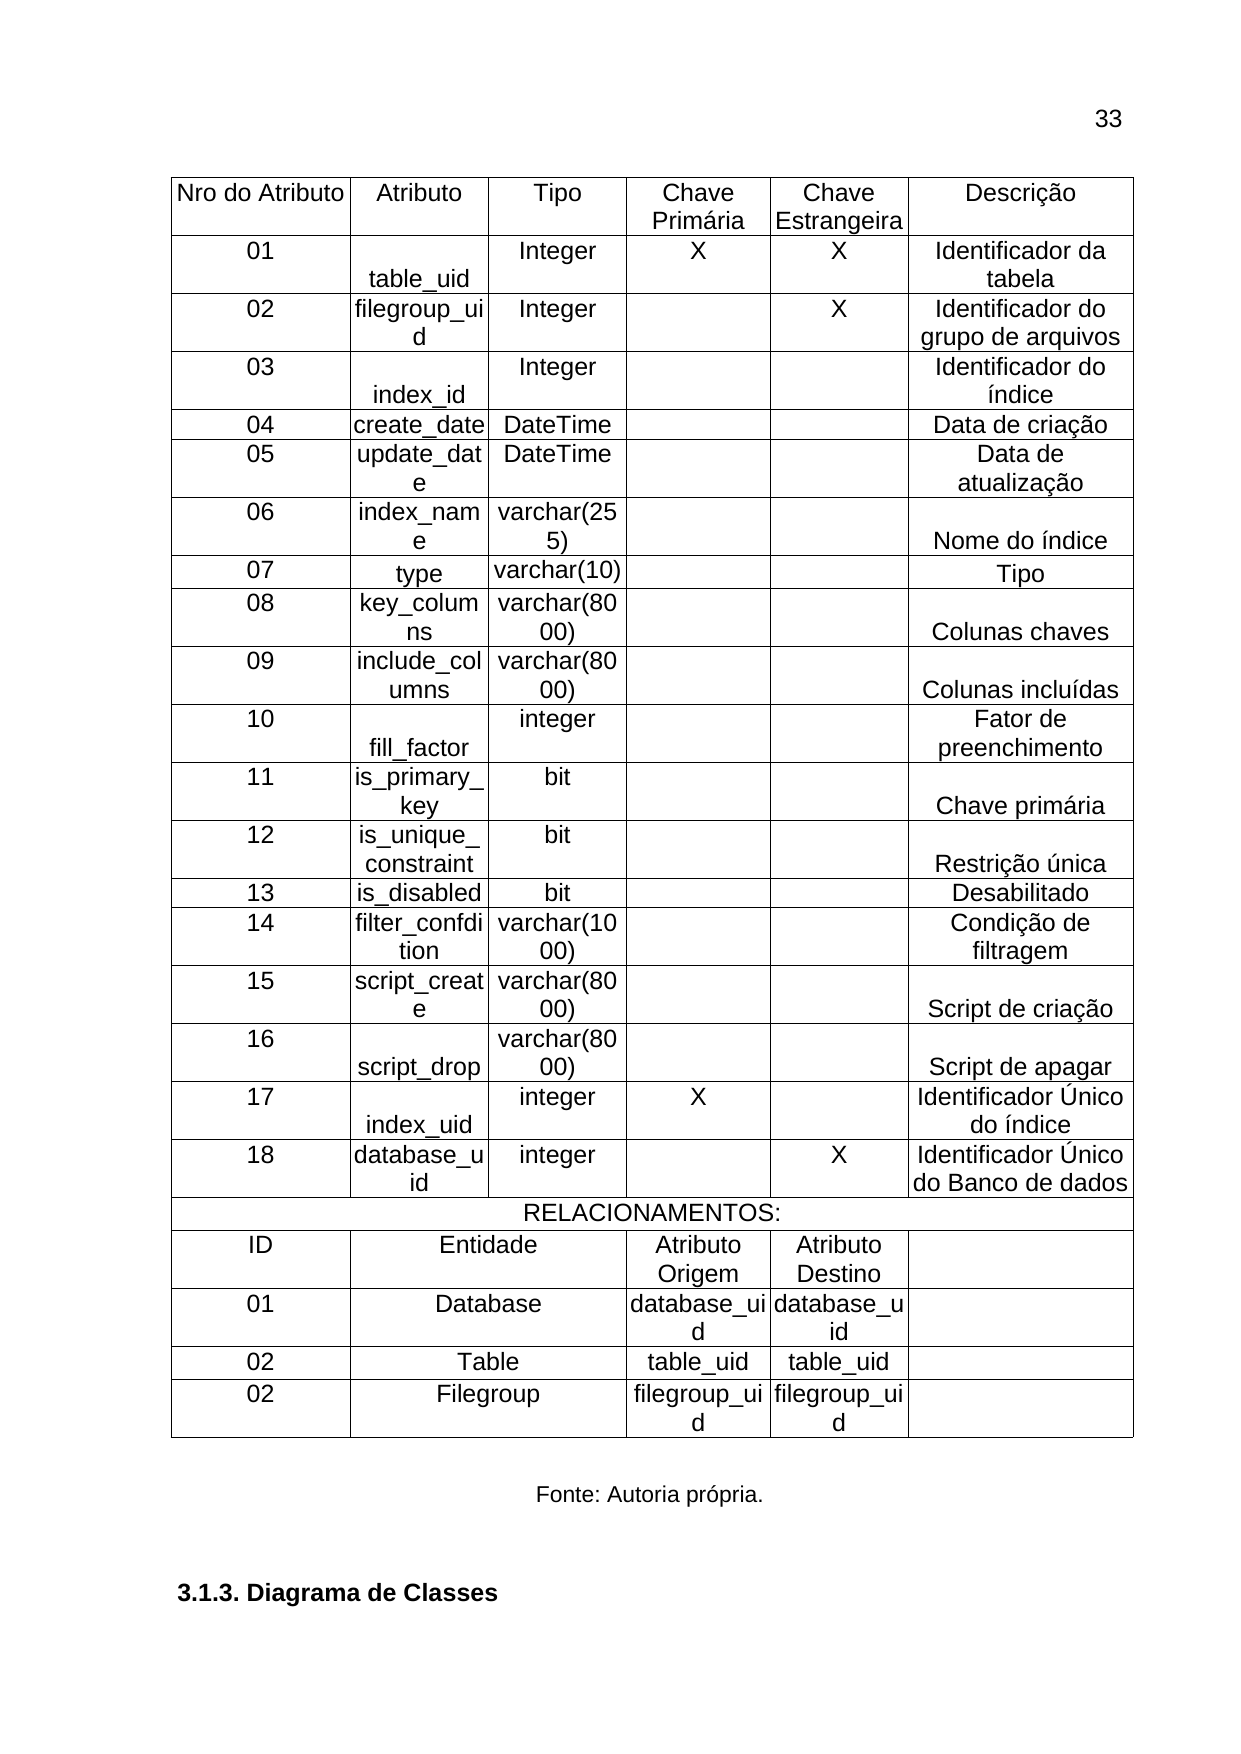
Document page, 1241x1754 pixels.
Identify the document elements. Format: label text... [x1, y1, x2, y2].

table_cell [627, 410, 770, 439]
table_cell database_uid [771, 1289, 908, 1346]
table_cell type [351, 556, 488, 587]
table_cell Colunas incluídas [909, 647, 1133, 703]
table_cell [627, 705, 770, 762]
table_cell [627, 647, 770, 703]
table_cell Integer [489, 236, 626, 293]
table_cell X [771, 294, 908, 351]
table_cell filegroup_uid [351, 294, 488, 351]
table_cell index_name [351, 498, 488, 555]
table_cell [627, 556, 770, 587]
table_cell 11 [172, 763, 350, 819]
table_cell [627, 908, 770, 965]
table_cell table_uid [627, 1347, 770, 1379]
table_cell create_date [351, 410, 488, 439]
table_cell table_uid [771, 1347, 908, 1379]
table_cell 02 [172, 1380, 350, 1437]
table_cell integer [489, 1140, 626, 1197]
subtitle 3.1.3. Diagrama de Classes [177, 1577, 1122, 1606]
table_cell Script de apagar [909, 1024, 1133, 1081]
table_cell database_uid [627, 1289, 770, 1346]
table_cell Chave Estrangeira [771, 178, 908, 235]
table_cell [627, 589, 770, 646]
table_cell Tipo [489, 178, 626, 235]
table_cell Atributo Destino [771, 1231, 908, 1288]
table_cell bit [489, 879, 626, 907]
table_cell [771, 966, 908, 1023]
table_cell 09 [172, 647, 350, 703]
table_cell include_columns [351, 647, 488, 703]
table_cell integer [489, 1082, 626, 1139]
table_cell varchar(10) [489, 556, 626, 587]
table_cell 05 [172, 440, 350, 497]
table_cell 03 [172, 352, 350, 409]
table_cell Integer [489, 352, 626, 409]
table_cell [627, 1140, 770, 1197]
table_cell [771, 908, 908, 965]
table_cell update_date [351, 440, 488, 497]
table_cell 08 [172, 589, 350, 646]
table_cell Integer [489, 294, 626, 351]
table_cell [909, 1231, 1133, 1288]
table_cell filegroup_uid [627, 1380, 770, 1437]
table_cell Entidade [351, 1231, 626, 1288]
table_cell Identificador do índice [909, 352, 1133, 409]
table_cell [627, 294, 770, 351]
table_cell 06 [172, 498, 350, 555]
table_cell Database [351, 1289, 626, 1346]
table_cell [771, 879, 908, 907]
table_cell varchar(8000) [489, 647, 626, 703]
table_cell is_disabled [351, 879, 488, 907]
table_cell Identificador do grupo de arquivos [909, 294, 1133, 351]
table_cell [771, 440, 908, 497]
table_cell 04 [172, 410, 350, 439]
table_cell Colunas chaves [909, 589, 1133, 646]
table_cell varchar(8000) [489, 966, 626, 1023]
table_cell 18 [172, 1140, 350, 1197]
table_cell [771, 589, 908, 646]
table_cell [909, 1347, 1133, 1379]
table_cell varchar(8000) [489, 1024, 626, 1081]
table_cell Chave Primária [627, 178, 770, 235]
table_cell database_uid [351, 1140, 488, 1197]
table_cell 13 [172, 879, 350, 907]
table_cell [627, 763, 770, 819]
table_cell key_columns [351, 589, 488, 646]
table_cell [771, 763, 908, 819]
table_cell [909, 1289, 1133, 1346]
table_cell [771, 647, 908, 703]
table_cell 15 [172, 966, 350, 1023]
table_cell [627, 352, 770, 409]
table_cell 01 [172, 236, 350, 293]
table_cell table_uid [351, 236, 488, 293]
table_cell is_primary_key [351, 763, 488, 819]
table_cell index_id [351, 352, 488, 409]
table_cell bit [489, 763, 626, 819]
table_cell Data de criação [909, 410, 1133, 439]
table_cell [771, 1024, 908, 1081]
table_cell X [627, 1082, 770, 1139]
table_cell integer [489, 705, 626, 762]
table_cell varchar(8000) [489, 589, 626, 646]
table_cell RELACIONAMENTOS: [172, 1198, 1133, 1230]
table_cell 02 [172, 294, 350, 351]
table_cell Script de criação [909, 966, 1133, 1023]
table_cell filegroup_uid [771, 1380, 908, 1437]
table_cell [627, 966, 770, 1023]
table_cell Tipo [909, 556, 1133, 587]
table_cell filter_confdition [351, 908, 488, 965]
table_cell Atributo [351, 178, 488, 235]
table_cell [627, 1024, 770, 1081]
table_cell Identificador da tabela [909, 236, 1133, 293]
table_cell 17 [172, 1082, 350, 1139]
table_cell DateTime [489, 410, 626, 439]
table_cell Data de atualização [909, 440, 1133, 497]
table_cell 12 [172, 821, 350, 878]
table_cell X [771, 1140, 908, 1197]
table_cell Identificador Único do Banco de dados [909, 1140, 1133, 1197]
table_cell is_unique_constraint [351, 821, 488, 878]
table_cell 01 [172, 1289, 350, 1346]
table_cell Table [351, 1347, 626, 1379]
table_cell ID [172, 1231, 350, 1288]
table_cell Filegroup [351, 1380, 626, 1437]
table_cell Nro do Atributo [172, 178, 350, 235]
table_cell Descrição [909, 178, 1133, 235]
table_cell Desabilitado [909, 879, 1133, 907]
table_cell 07 [172, 556, 350, 587]
table_cell varchar(1000) [489, 908, 626, 965]
table_cell fill_factor [351, 705, 488, 762]
table_cell [771, 410, 908, 439]
table_cell DateTime [489, 440, 626, 497]
table_cell [627, 879, 770, 907]
table_cell varchar(255) [489, 498, 626, 555]
table_cell [909, 1380, 1133, 1437]
table_cell Restrição única [909, 821, 1133, 878]
table_cell [771, 821, 908, 878]
table_cell [771, 352, 908, 409]
table_cell Condição de filtragem [909, 908, 1133, 965]
table_cell [771, 705, 908, 762]
table_cell index_uid [351, 1082, 488, 1139]
table_cell script_create [351, 966, 488, 1023]
table_cell [771, 498, 908, 555]
table_cell Atributo Origem [627, 1231, 770, 1288]
table_cell [771, 556, 908, 587]
table_cell 14 [172, 908, 350, 965]
table_cell [771, 1082, 908, 1139]
table_cell 10 [172, 705, 350, 762]
table_cell [627, 498, 770, 555]
table_cell X [627, 236, 770, 293]
table_cell X [771, 236, 908, 293]
table_cell 16 [172, 1024, 350, 1081]
table_cell 02 [172, 1347, 350, 1379]
table_cell [627, 440, 770, 497]
table_cell Nome do índice [909, 498, 1133, 555]
table_cell bit [489, 821, 626, 878]
table_cell Fator de preenchimento [909, 705, 1133, 762]
table_cell script_drop [351, 1024, 488, 1081]
table_cell [627, 821, 770, 878]
table_cell Chave primária [909, 763, 1133, 819]
text Fonte: Autoria própria. [177, 1481, 1122, 1507]
table_cell Identificador Único do índice [909, 1082, 1133, 1139]
